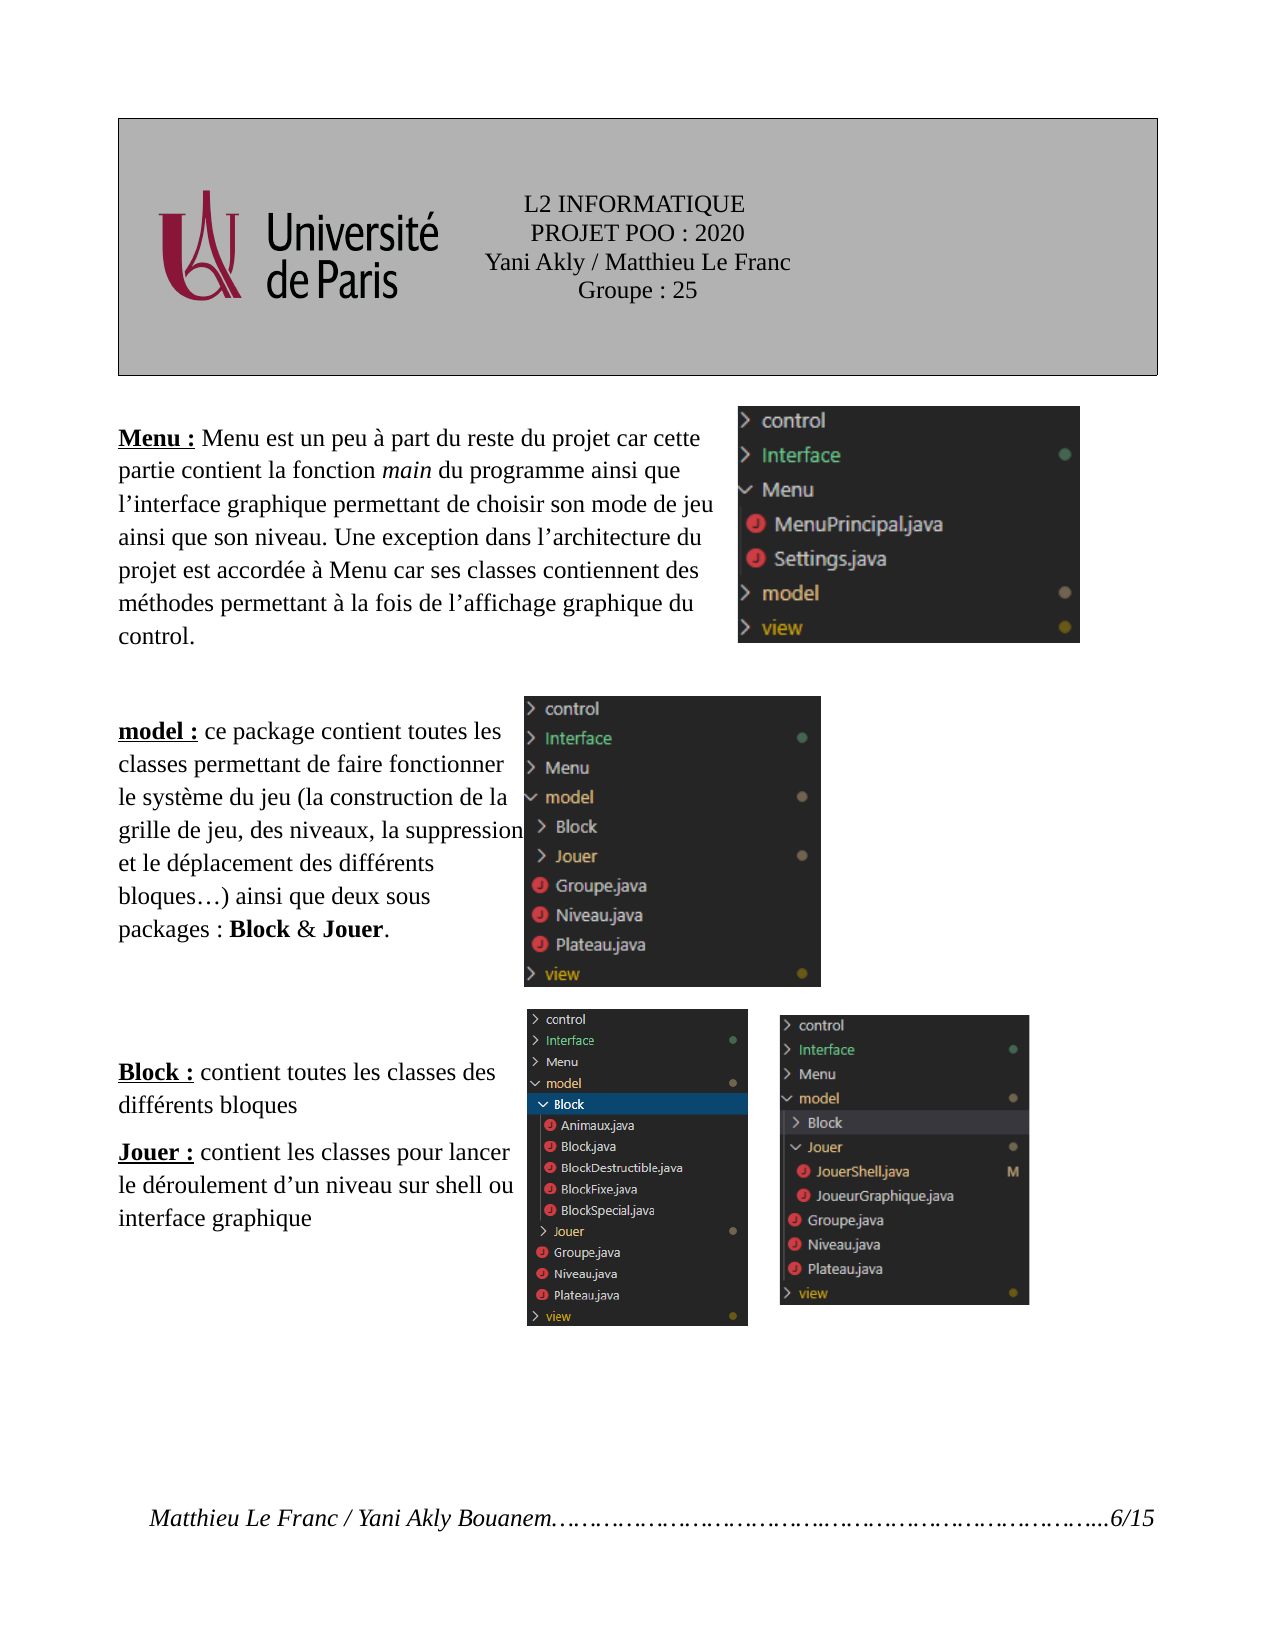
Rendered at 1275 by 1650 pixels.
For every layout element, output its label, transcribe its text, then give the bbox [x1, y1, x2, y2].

text Jouer : contient les classes pour lancer le déroulement d’un niveau sur shell ou interface graphique [118, 1137, 527, 1232]
picture [527, 1009, 748, 1326]
text Block : contient toutes les classes des différents bloques [118, 1057, 527, 1119]
text model : ce package contient toutes les classes permettant de faire fonctionner le système du jeu (la construction de la grille de jeu, des niveaux, la suppression et le déplacement des différents bloques…) ainsi que deux sous packages : Block & Jouer. [118, 716, 524, 943]
picture [524, 696, 821, 987]
text [748, 1057, 779, 1119]
picture [779, 1015, 1030, 1305]
picture [737, 406, 1080, 643]
text [821, 716, 1157, 943]
text [748, 1137, 779, 1232]
text Menu : Menu est un peu à part du reste du projet car cette partie contient la fonction main du programme ainsi que l’interface graphique permettant de choisir son mode de jeu ainsi que son niveau. Une exception dans l’architecture du projet est accordée à Menu car ses classes contiennent des méthodes permettant à la fois de l’affichage graphique du control. [118, 423, 1157, 649]
picture [137, 164, 462, 332]
text [1030, 1137, 1157, 1232]
text [1030, 1057, 1157, 1119]
